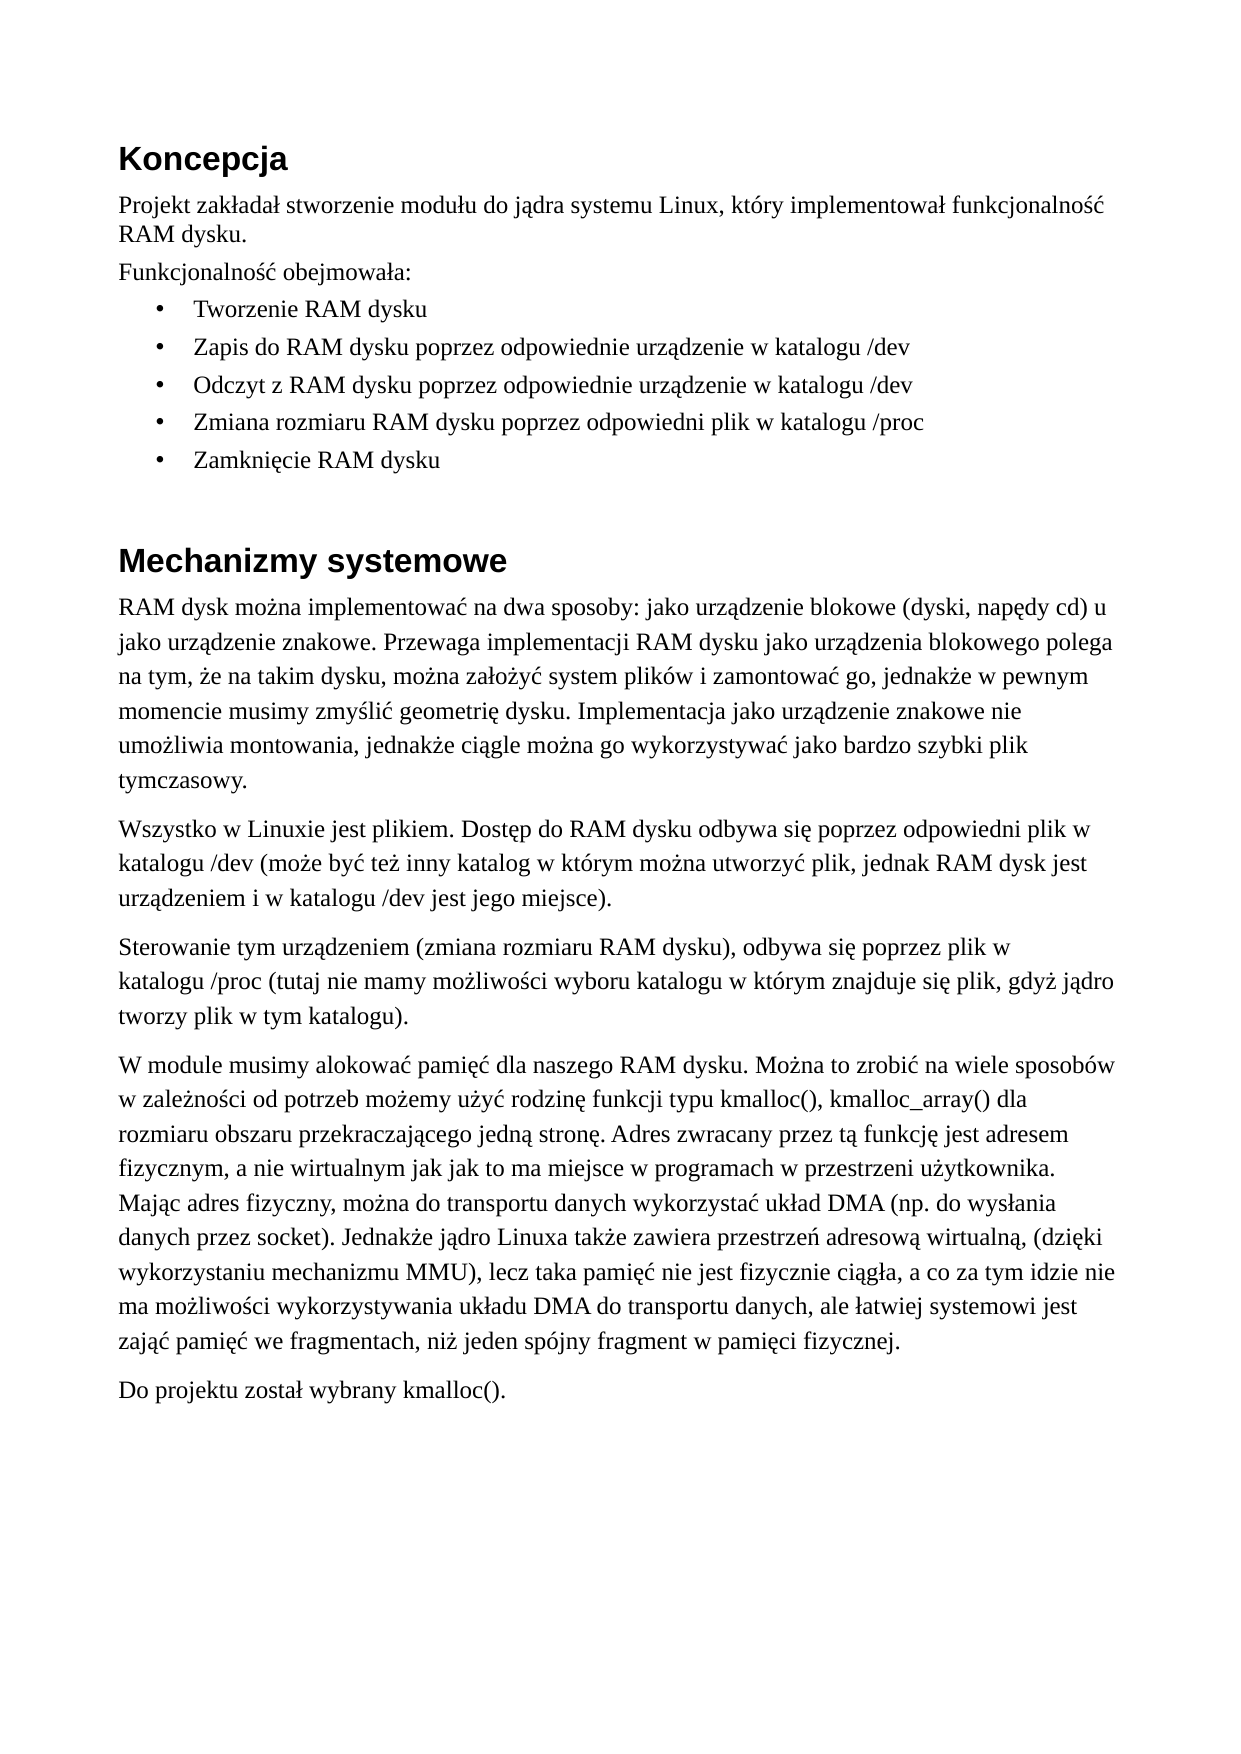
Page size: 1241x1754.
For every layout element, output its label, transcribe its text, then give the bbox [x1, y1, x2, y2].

list Zapis do RAM dysku poprzez odpowiednie urządzenie w katalogu /dev [156, 332, 1122, 361]
list Zmiana rozmiaru RAM dysku poprzez odpowiedni plik w katalogu /proc [156, 407, 1122, 436]
list Tworzenie RAM dysku [156, 294, 1122, 323]
text Funkcjonalność obejmowała: [118, 257, 1122, 285]
text Projekt zakładał stworzenie modułu do jądra systemu Linux, który implementował funkcjonalność RAM dysku. [118, 190, 1122, 248]
text Do projektu został wybrany kmalloc(). [118, 1375, 1122, 1404]
text Wszystko w Linuxie jest plikiem. Dostęp do RAM dysku odbywa się poprzez odpowiedni plik w katalogu /dev (może być też inny katalog w którym można utworzyć plik, jednak RAM dysk jest urządzeniem i w katalogu /dev jest jego miejsce). [118, 814, 1122, 912]
list Odczyt z RAM dysku poprzez odpowiednie urządzenie w katalogu /dev [156, 370, 1122, 398]
list Zamknięcie RAM dysku [156, 445, 1122, 474]
subtitle Mechanizmy systemowe [118, 541, 1122, 580]
text Sterowanie tym urządzeniem (zmiana rozmiaru RAM dysku), odbywa się poprzez plik w katalogu /proc (tutaj nie mamy możliwości wyboru katalogu w którym znajduje się plik, gdyż jądro tworzy plik w tym katalogu). [118, 932, 1122, 1030]
text W module musimy alokować pamięć dla naszego RAM dysku. Można to zrobić na wiele sposobów w zależności od potrzeb możemy użyć rodzinę funkcji typu kmalloc(), kmalloc_array() dla rozmiaru obszaru przekraczającego jedną stronę. Adres zwracany przez tą funkcję jest adresem fizycznym, a nie wirtualnym jak jak to ma miejsce w programach w przestrzeni użytkownika. Mając adres fizyczny, można do transportu danych wykorzystać układ DMA (np. do wysłania danych przez socket). Jednakże jądro Linuxa także zawiera przestrzeń adresową wirtualną, (dzięki wykorzystaniu mechanizmu MMU), lecz taka pamięć nie jest fizycznie ciągła, a co za tym idzie nie ma możliwości wykorzystywania układu DMA do transportu danych, ale łatwiej systemowi jest zająć pamięć we fragmentach, niż jeden spójny fragment w pamięci fizycznej. [118, 1050, 1122, 1354]
text RAM dysk można implementować na dwa sposoby: jako urządzenie blokowe (dyski, napędy cd) u jako urządzenie znakowe. Przewaga implementacji RAM dysku jako urządzenia blokowego polega na tym, że na takim dysku, można założyć system plików i zamontować go, jednakże w pewnym momencie musimy zmyślić geometrię dysku. Implementacja jako urządzenie znakowe nie umożliwia montowania, jednakże ciągle można go wykorzystywać jako bardzo szybki plik tymczasowy. [118, 592, 1122, 794]
subtitle Koncepcja [118, 139, 1122, 178]
